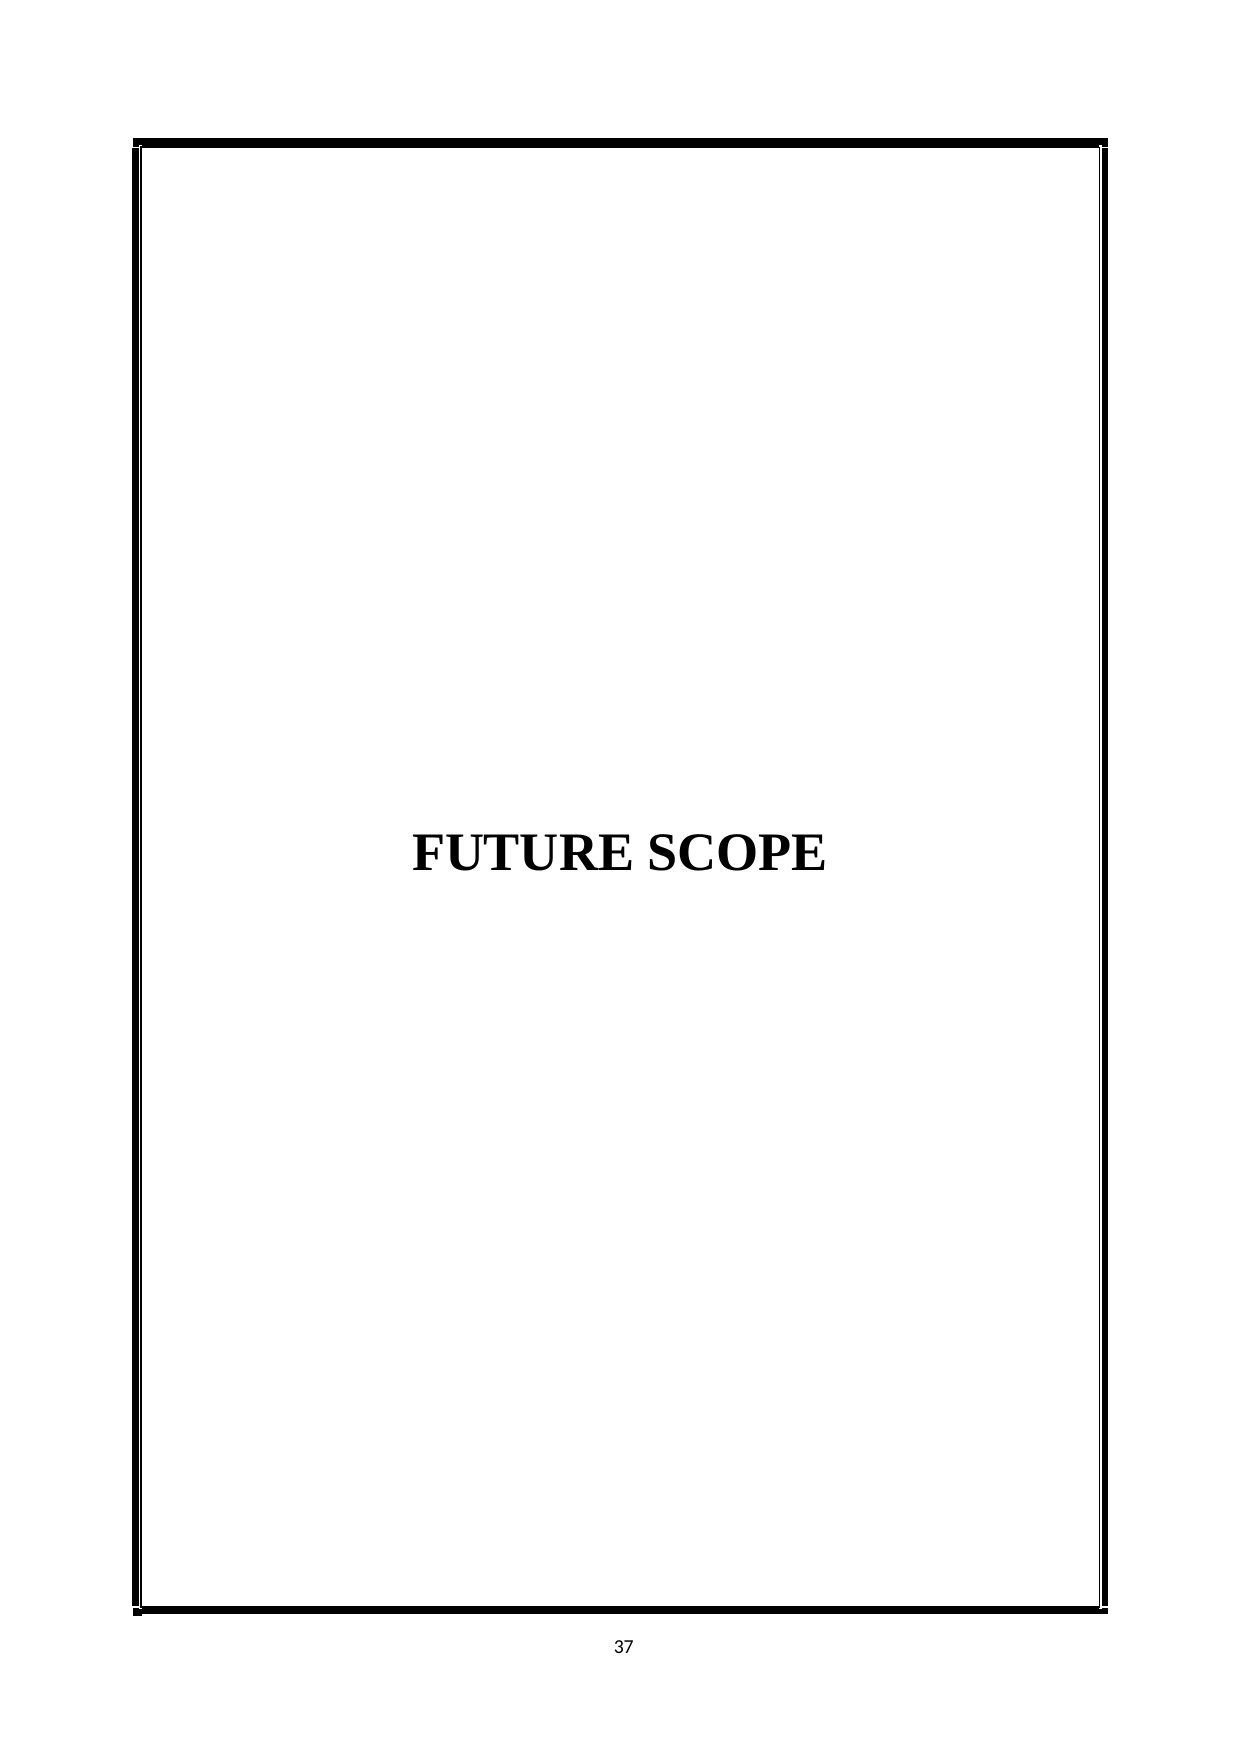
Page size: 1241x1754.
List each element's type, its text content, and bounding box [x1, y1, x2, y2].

subtitle FUTURE SCOPE [412, 820, 1123, 882]
